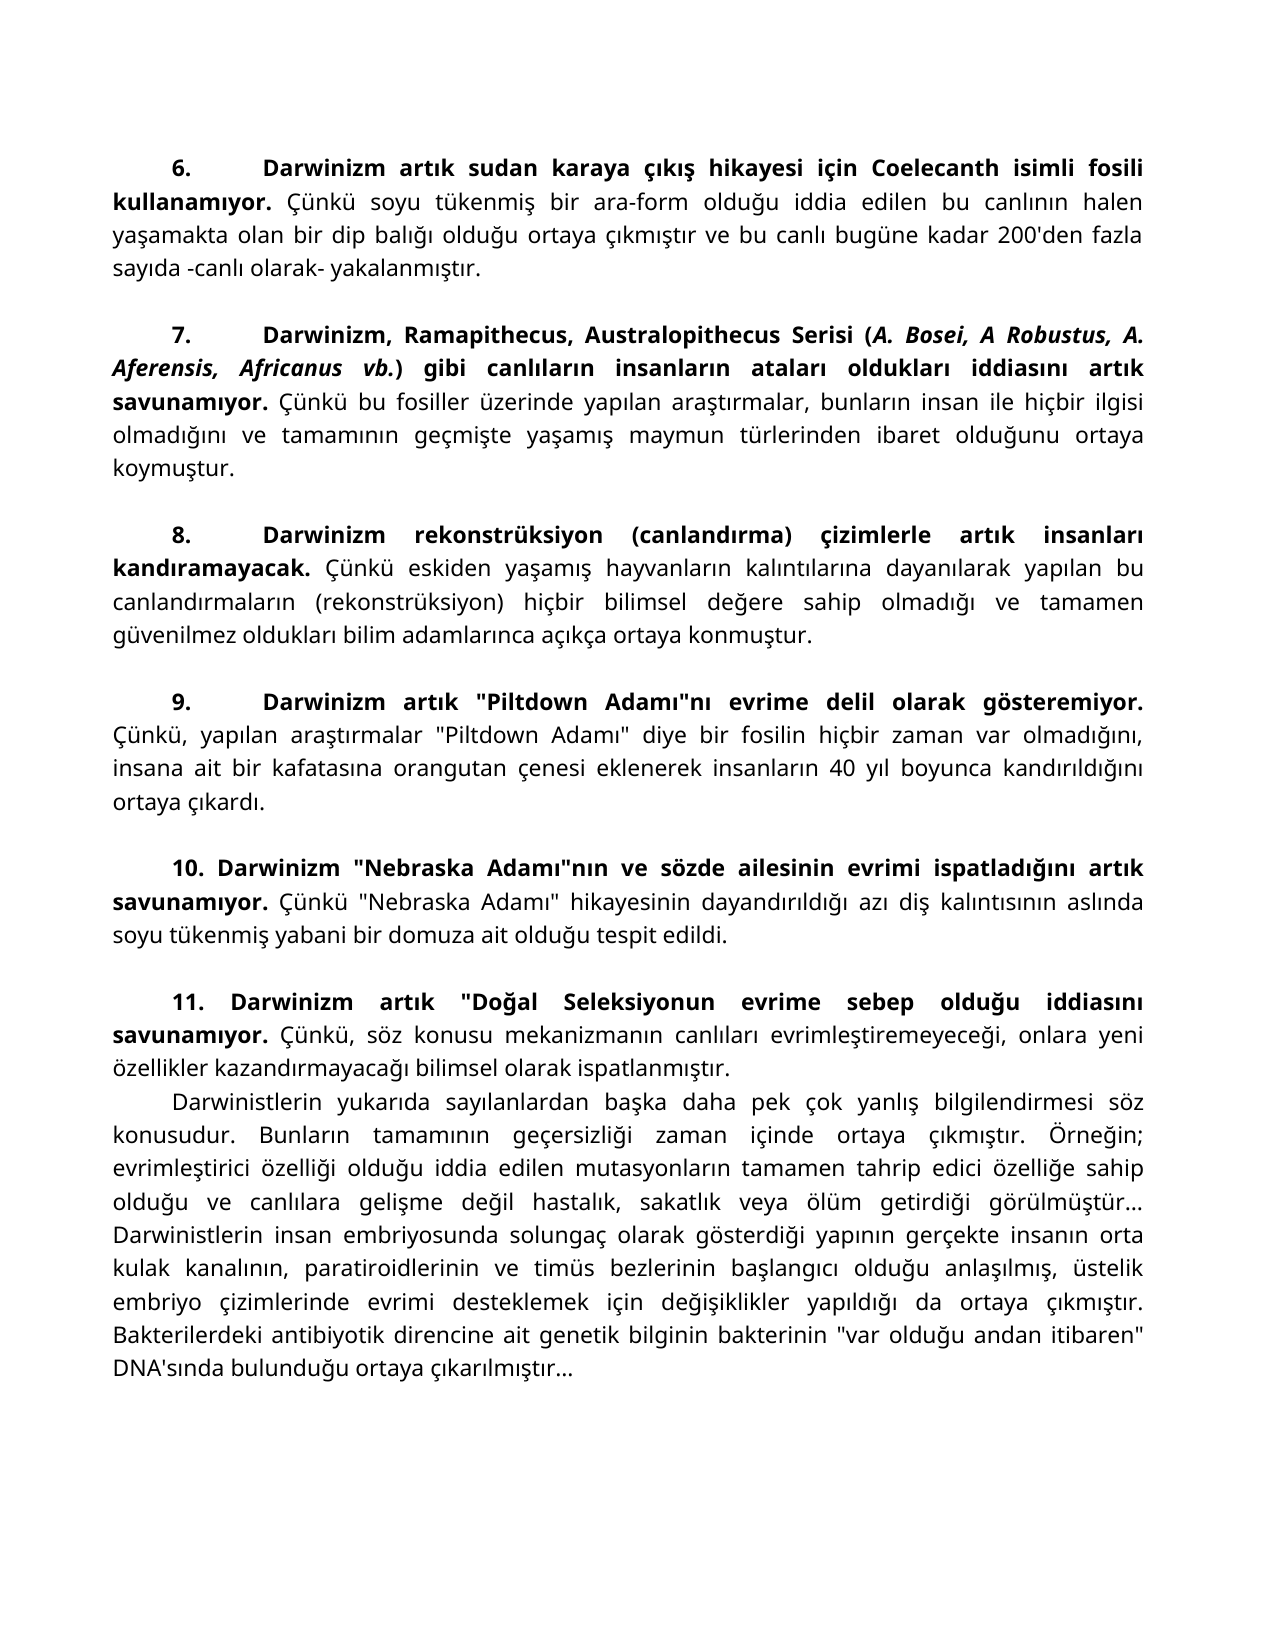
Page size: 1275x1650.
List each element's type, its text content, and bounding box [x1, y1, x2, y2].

text 6. Darwinizm artık sudan karaya çıkış hikayesi için Coelecanth isimli fosili kullanamıyor. Çünkü soyu tükenmiş bir ara-form olduğu iddia edilen bu canlının halen yaşamakta olan bir dip balığı olduğu ortaya çıkmıştır ve bu canlı bugüne kadar 200'den fazla sayıda -canlı olarak- yakalanmıştır. [112, 150, 1145, 283]
text 8. Darwinizm rekonstrüksiyon (canlandırma) çizimlerle artık insanları kandıramayacak. Çünkü eskiden yaşamış hayvanların kalıntılarına dayanılarak yapılan bu canlandırmaların (rekonstrüksiyon) hiçbir bilimsel değere sahip olmadığı ve tamamen güvenilmez oldukları bilim adamlarınca açıkça ortaya konmuştur. [112, 517, 1145, 650]
text Darwinistlerin yukarıda sayılanlardan başka daha pek çok yanlış bilgilendirmesi söz konusudur. Bunların tamamının geçersizliği zaman içinde ortaya çıkmıştır. Örneğin; evrimleştirici özelliği olduğu iddia edilen mutasyonların tamamen tahrip edici özelliğe sahip olduğu ve canlılara gelişme değil hastalık, sakatlık veya ölüm getirdiği görülmüştür… Darwinistlerin insan embriyosunda solungaç olarak gösterdiği yapının gerçekte insanın orta kulak kanalının, paratiroidlerinin ve timüs bezlerinin başlangıcı olduğu anlaşılmış, üstelik embriyo çizimlerinde evrimi desteklemek için değişiklikler yapıldığı da ortaya çıkmıştır. Bakterilerdeki antibiyotik direncine ait genetik bilginin bakterinin "var olduğu andan itibaren" DNA'sında bulunduğu ortaya çıkarılmıştır… [112, 1083, 1145, 1383]
text 9. Darwinizm artık "Piltdown Adamı"nı evrime delil olarak gösteremiyor. Çünkü, yapılan araştırmalar "Piltdown Adamı" diye bir fosilin hiçbir zaman var olmadığını, insana ait bir kafatasına orangutan çenesi eklenerek insanların 40 yıl boyunca kandırıldığını ortaya çıkardı. [112, 683, 1145, 817]
text 10. Darwinizm "Nebraska Adamı"nın ve sözde ailesinin evrimi ispatladığını artık savunamıyor. Çünkü "Nebraska Adamı" hikayesinin dayandırıldığı azı diş kalıntısının aslında soyu tükenmiş yabani bir domuza ait olduğu tespit edildi. [112, 850, 1145, 950]
text 11. Darwinizm artık "Doğal Seleksiyonun evrime sebep olduğu iddiasını savunamıyor. Çünkü, söz konusu mekanizmanın canlıları evrimleştiremeyeceği, onlara yeni özellikler kazandırmayacağı bilimsel olarak ispatlanmıştır. [112, 983, 1145, 1083]
text 7. Darwinizm, Ramapithecus, Australopithecus Serisi (A. Bosei, A Robustus, A. Aferensis, Africanus vb.) gibi canlıların insanların ataları oldukları iddiasını artık savunamıyor. Çünkü bu fosiller üzerinde yapılan araştırmalar, bunların insan ile hiçbir ilgisi olmadığını ve tamamının geçmişte yaşamış maymun türlerinden ibaret olduğunu ortaya koymuştur. [112, 317, 1145, 483]
